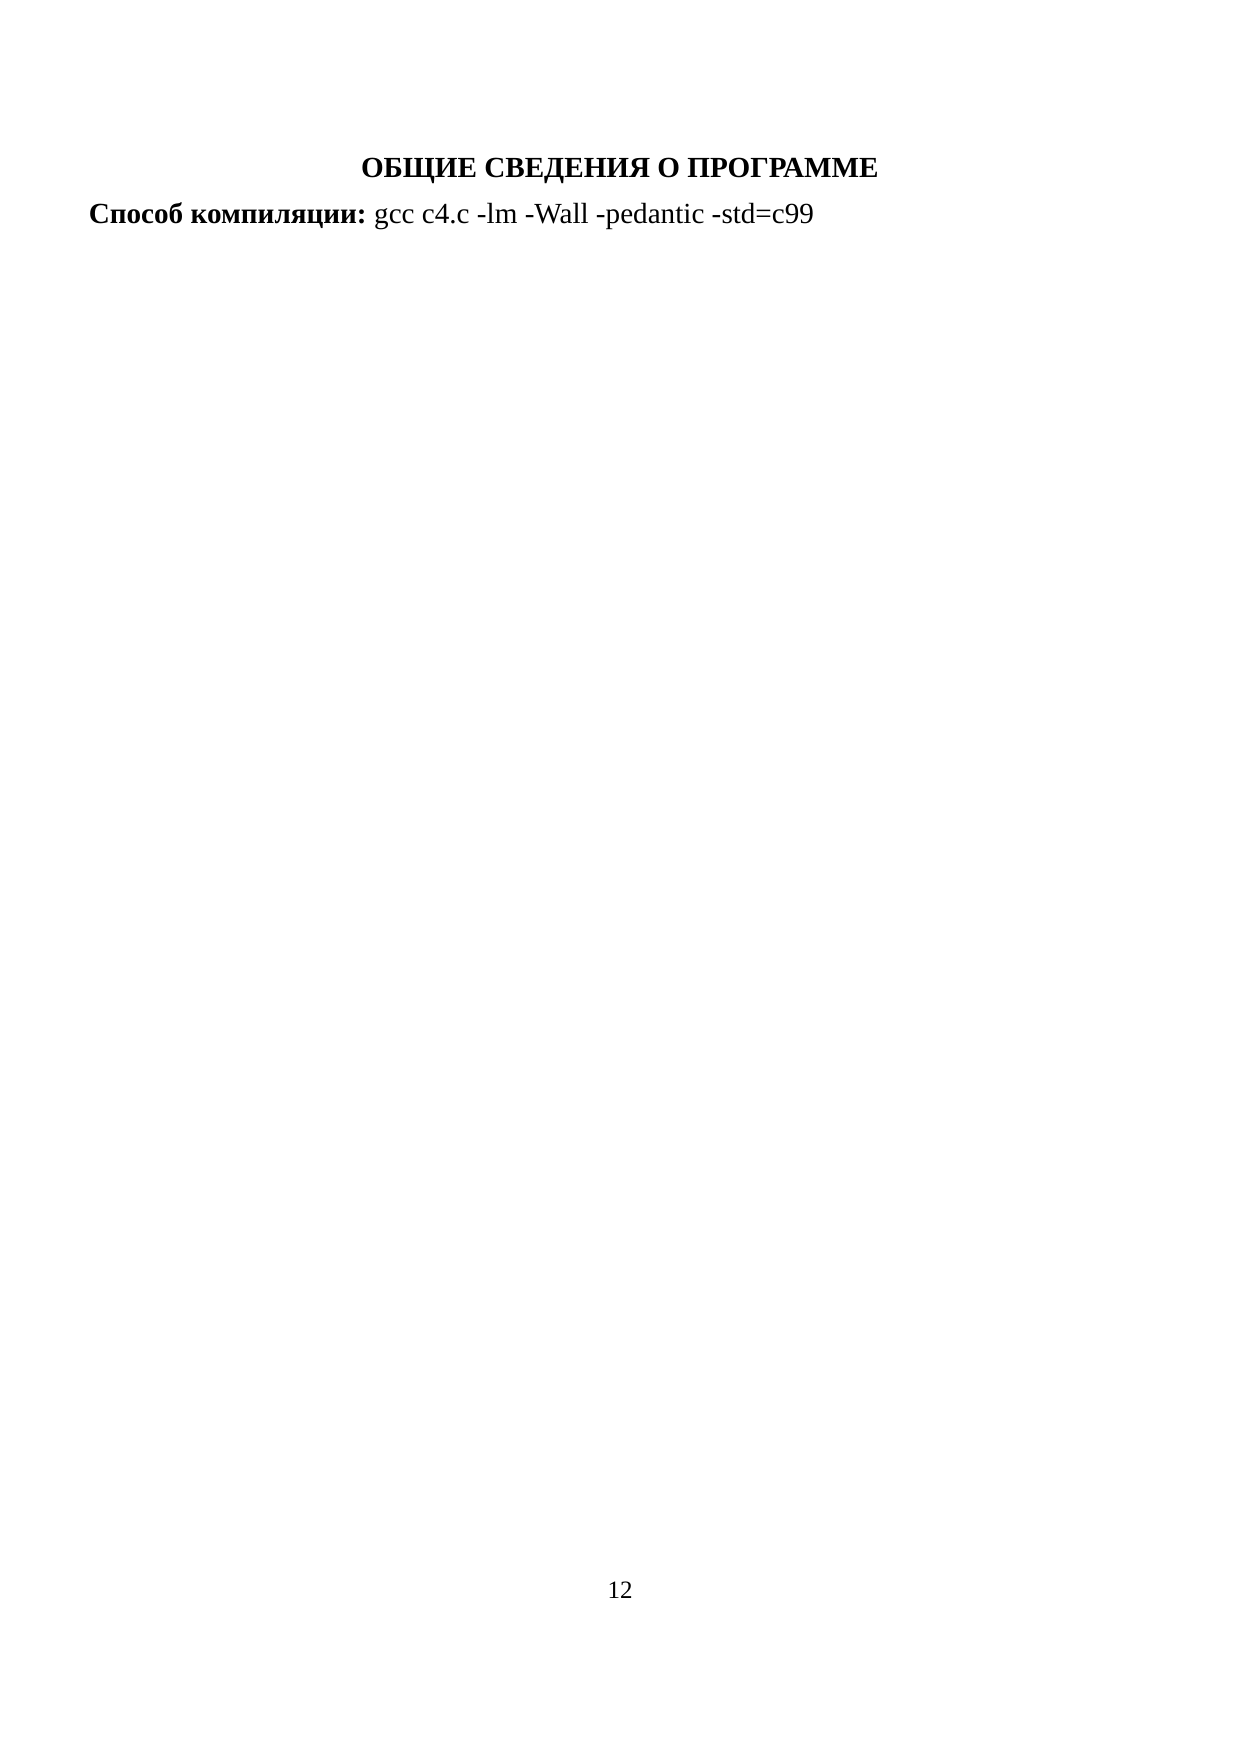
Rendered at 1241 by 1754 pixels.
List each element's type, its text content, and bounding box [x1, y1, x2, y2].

subtitle Общие сведения о программе [88, 150, 1151, 183]
text Способ компиляции: gcc c4.c -lm -Wall -pedantic -std=c99 [88, 196, 1151, 229]
